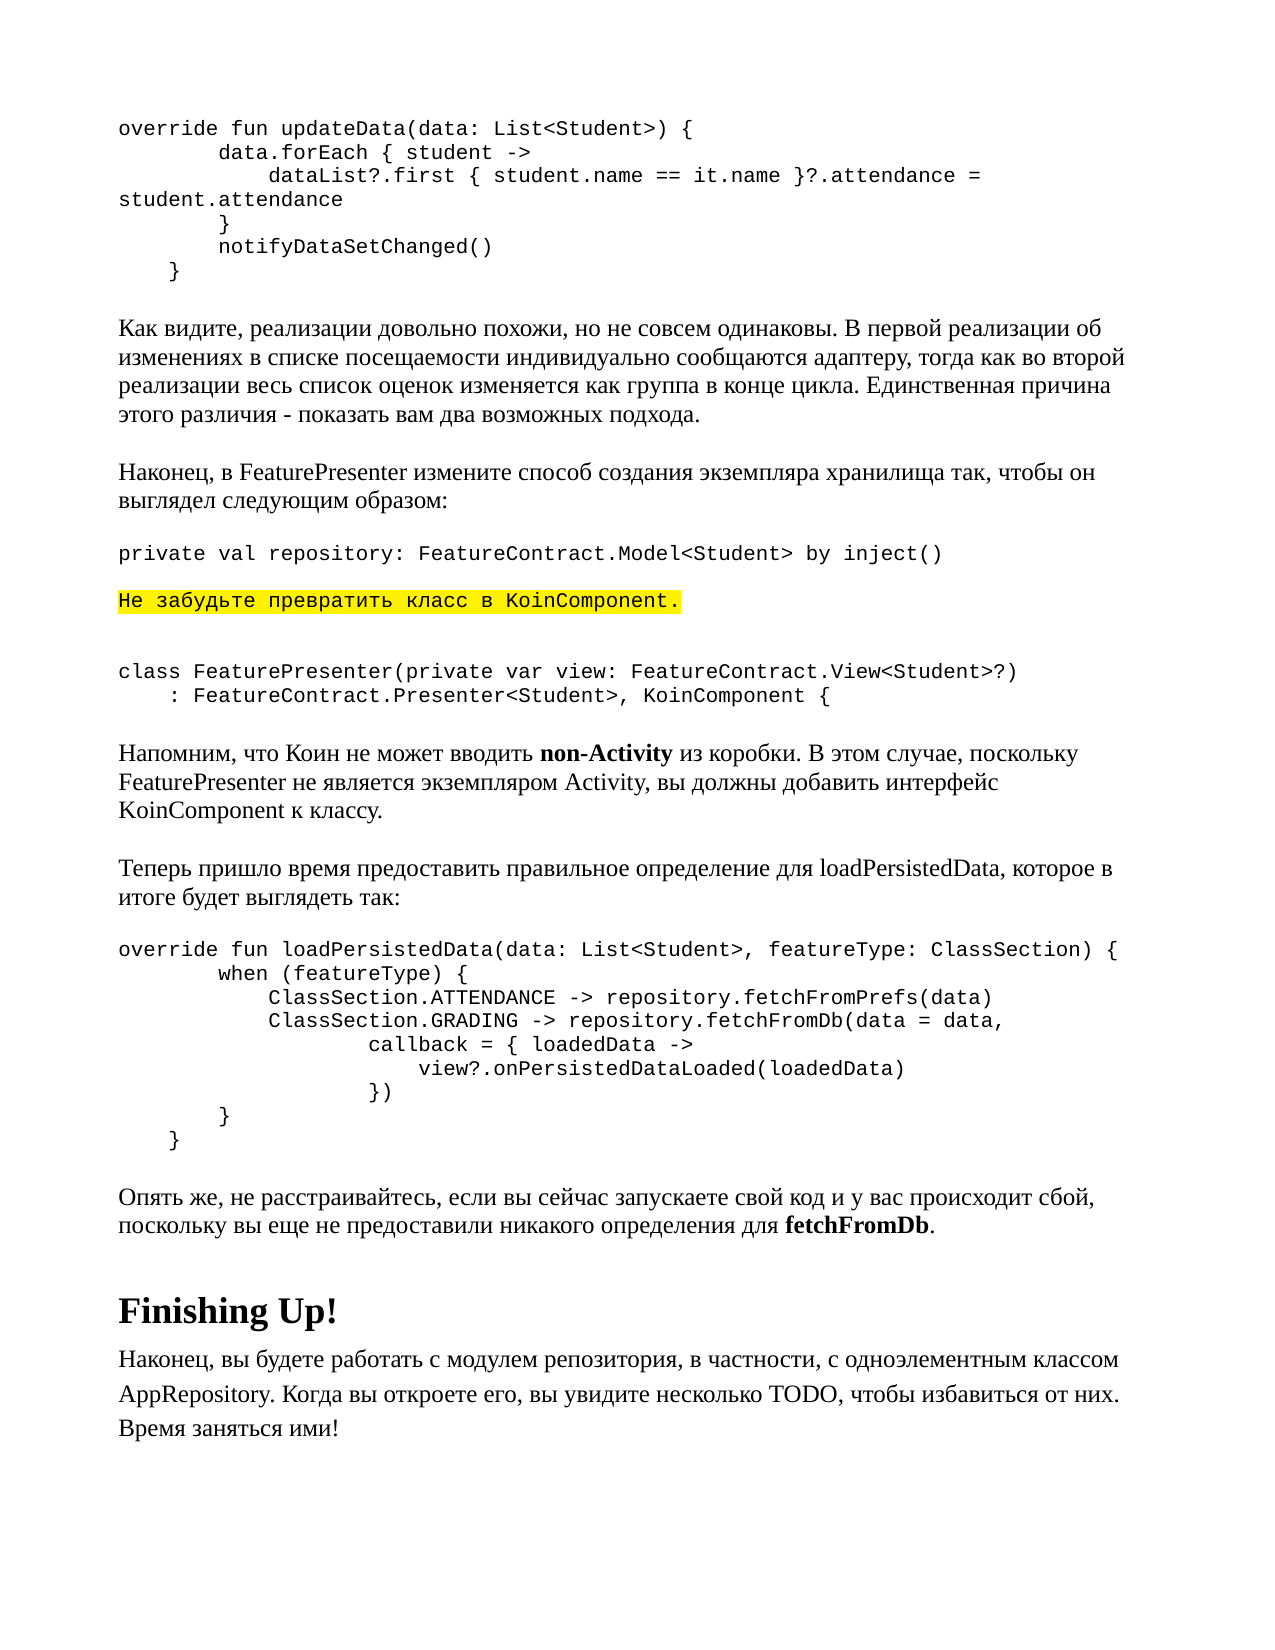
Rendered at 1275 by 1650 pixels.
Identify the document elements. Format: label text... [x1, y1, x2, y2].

text : FeatureContract.Presenter<Student>, KoinComponent { [118, 685, 1157, 709]
text notifyDataSetChanged() [118, 236, 1157, 260]
text Наконец, вы будете работать с модулем репозитория, в частности, с одноэлементным классом AppRepository. Когда вы откроете его, вы увидите несколько TODO, чтобы избавиться от них. Время заняться ими! [118, 1344, 1157, 1442]
text data.forEach { student -> [118, 142, 1157, 165]
text }) [118, 1081, 1157, 1105]
text ClassSection.GRADING -> repository.fetchFromDb(data = data, [118, 1010, 1157, 1034]
text Опять же, не расстраивайтесь, если вы сейчас запускаете свой код и у вас происходит сбой, поскольку вы еще не предоставили никакого определения для fetchFromDb. [118, 1182, 1157, 1239]
text } [118, 213, 1157, 236]
text private val repository: FeatureContract.Model<Student> by inject() [118, 543, 1157, 567]
text override fun updateData(data: List<Student>) { [118, 118, 1157, 142]
text Как видите, реализации довольно похожи, но не совсем одинаковы. В первой реализации об изменениях в списке посещаемости индивидуально сообщаются адаптеру, тогда как во второй реализации весь список оценок изменяется как группа в конце цикла. Единственная причина этого различия - показать вам два возможных подхода. [118, 313, 1157, 428]
text } [118, 260, 1157, 284]
text Теперь пришло время предоставить правильное определение для loadPersistedData, которое в итоге будет выглядеть так: [118, 853, 1157, 911]
text when (featureType) { [118, 963, 1157, 987]
subtitle Finishing Up! [118, 1289, 1157, 1332]
text } [118, 1105, 1157, 1128]
text view?.onPersistedDataLoaded(loadedData) [118, 1058, 1157, 1081]
text override fun loadPersistedData(data: List<Student>, featureType: ClassSection) { [118, 939, 1157, 963]
text Напомним, что Коин не может вводить non-Activity из коробки. В этом случае, поскольку FeaturePresenter не является экземпляром Activity, вы должны добавить интерфейс KoinComponent к классу. [118, 738, 1157, 824]
text Наконец, в FeaturePresenter измените способ создания экземпляра хранилища так, чтобы он выглядел следующим образом: [118, 457, 1157, 514]
text callback = { loadedData -> [118, 1034, 1157, 1058]
text Не забудьте превратить класс в KoinComponent. [118, 590, 1157, 614]
text } [118, 1128, 1157, 1152]
text ClassSection.ATTENDANCE -> repository.fetchFromPrefs(data) [118, 987, 1157, 1010]
text dataList?.first { student.name == it.name }?.attendance = student.attendance [118, 165, 1157, 213]
text class FeaturePresenter(private var view: FeatureContract.View<Student>?) [118, 661, 1157, 685]
